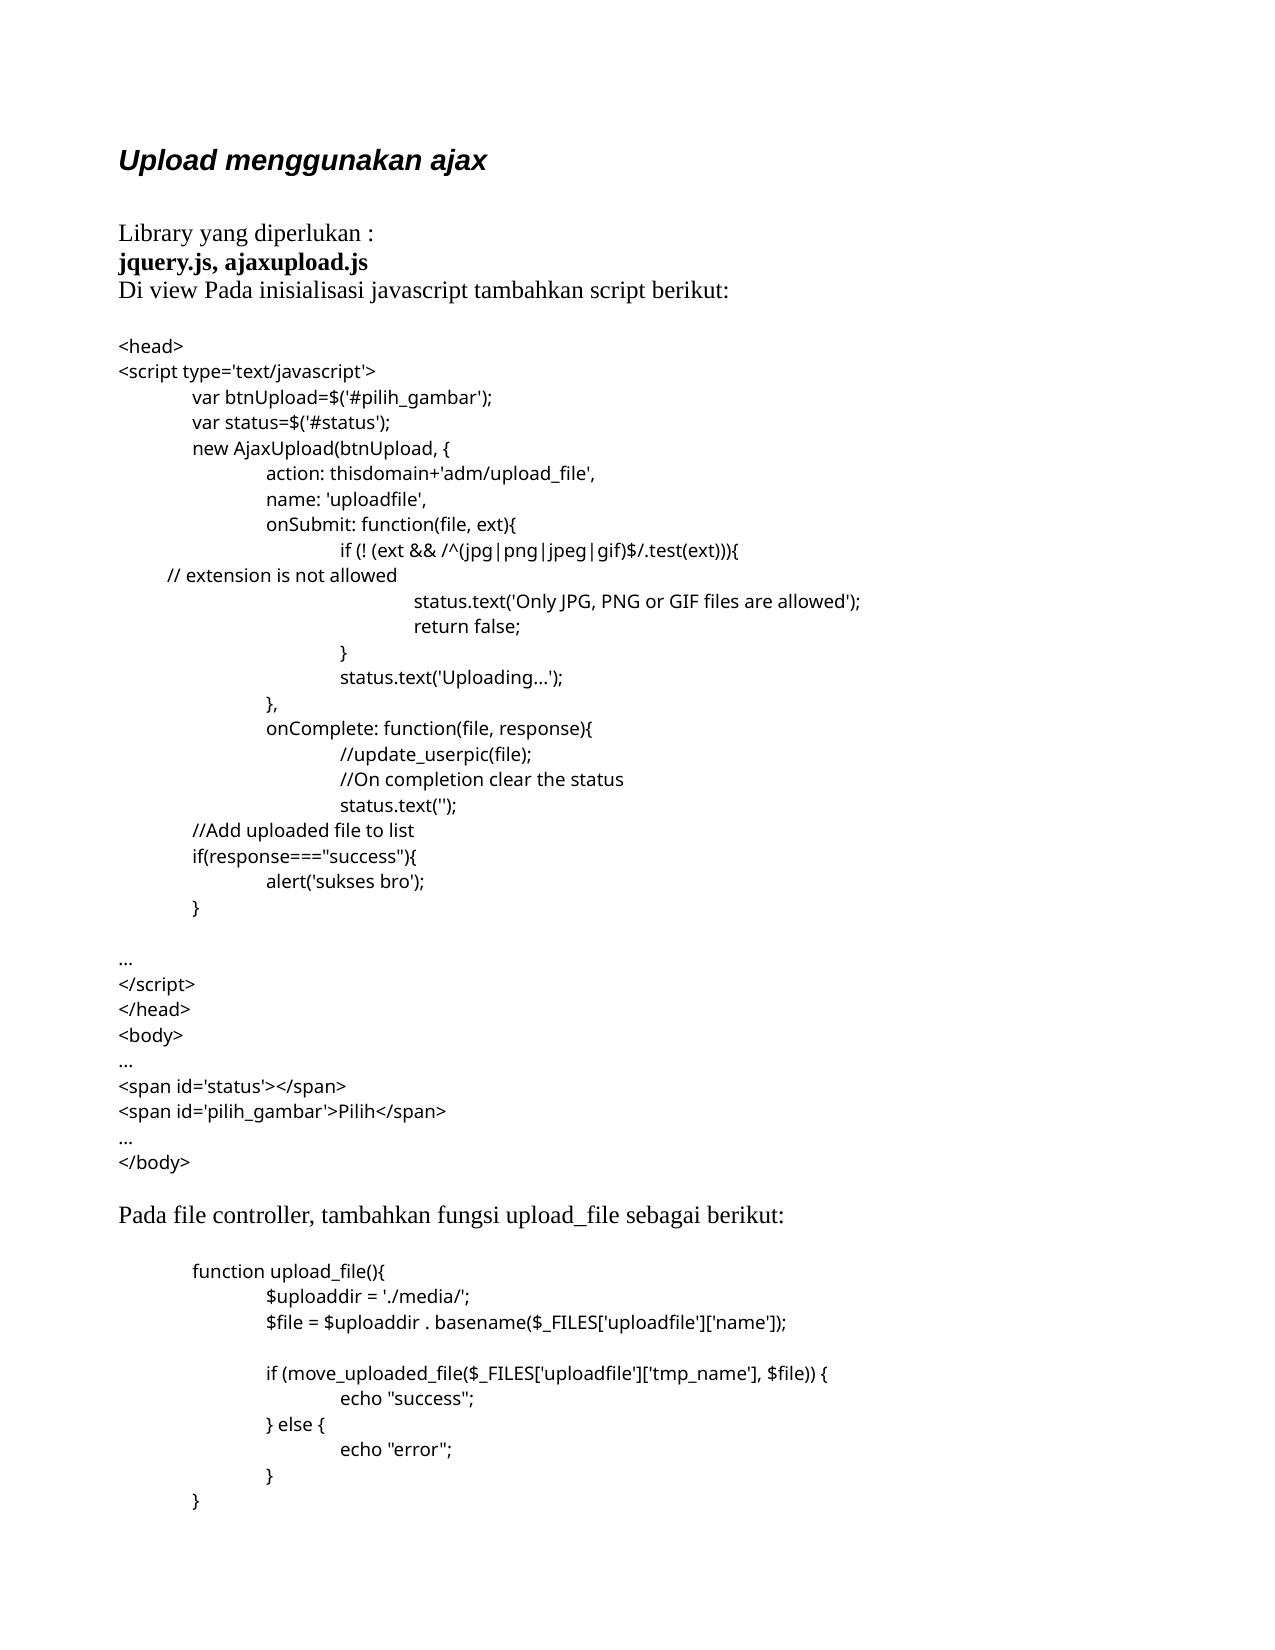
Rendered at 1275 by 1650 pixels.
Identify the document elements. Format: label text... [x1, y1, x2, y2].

text <body> [118, 1022, 1157, 1047]
text status.text('Uploading...'); [118, 665, 1157, 690]
text Pada file controller, tambahkan fungsi upload_file sebagai berikut: [118, 1201, 1157, 1229]
text function upload_file(){ [118, 1258, 1157, 1284]
text Library yang diperlukan : [118, 218, 1157, 247]
text new AjaxUpload(btnUpload, { [118, 435, 1157, 461]
text status.text('Only JPG, PNG or GIF files are allowed'); [118, 588, 1157, 614]
text $uploaddir = './media/'; [118, 1284, 1157, 1309]
text $file = $uploaddir . basename($_FILES['uploadfile']['name']); [118, 1309, 1157, 1335]
text }, [118, 690, 1157, 716]
subtitle Upload menggunakan ajax [118, 143, 1157, 177]
text } else { [118, 1411, 1157, 1437]
text // extension is not allowed [118, 563, 1157, 588]
text if(response==="success"){ [118, 843, 1157, 869]
text onSubmit: function(file, ext){ [118, 512, 1157, 537]
text … [118, 1124, 1157, 1149]
text return false; [118, 614, 1157, 639]
text echo "error"; [118, 1437, 1157, 1462]
text Di view Pada inisialisasi javascript tambahkan script berikut: [118, 275, 1157, 304]
text ... [118, 1047, 1157, 1073]
text //On completion clear the status [118, 767, 1157, 792]
text var status=$('#status'); [118, 409, 1157, 435]
text status.text(''); [118, 792, 1157, 818]
text <span id='status'></span> [118, 1073, 1157, 1098]
text echo "success"; [118, 1386, 1157, 1411]
text jquery.js, ajaxupload.js [118, 247, 1157, 275]
text </body> [118, 1149, 1157, 1175]
text var btnUpload=$('#pilih_gambar'); [118, 384, 1157, 409]
text } [118, 1462, 1157, 1488]
text </script> [118, 971, 1157, 996]
text if (! (ext && /^(jpg|png|jpeg|gif)$/.test(ext))){ [118, 537, 1157, 563]
text <head> [118, 333, 1157, 358]
text //update_userpic(file); [118, 741, 1157, 767]
text name: 'uploadfile', [118, 486, 1157, 512]
text //Add uploaded file to list [118, 818, 1157, 843]
text } [118, 894, 1157, 920]
text onComplete: function(file, response){ [118, 716, 1157, 741]
text if (move_uploaded_file($_FILES['uploadfile']['tmp_name'], $file)) { [118, 1360, 1157, 1386]
text </head> [118, 996, 1157, 1022]
text <span id='pilih_gambar'>Pilih</span> [118, 1098, 1157, 1124]
text } [118, 639, 1157, 665]
text } [118, 1488, 1157, 1513]
text action: thisdomain+'adm/upload_file', [118, 461, 1157, 486]
text <script type='text/javascript'> [118, 358, 1157, 384]
text … [118, 945, 1157, 971]
text alert('sukses bro'); [118, 869, 1157, 894]
